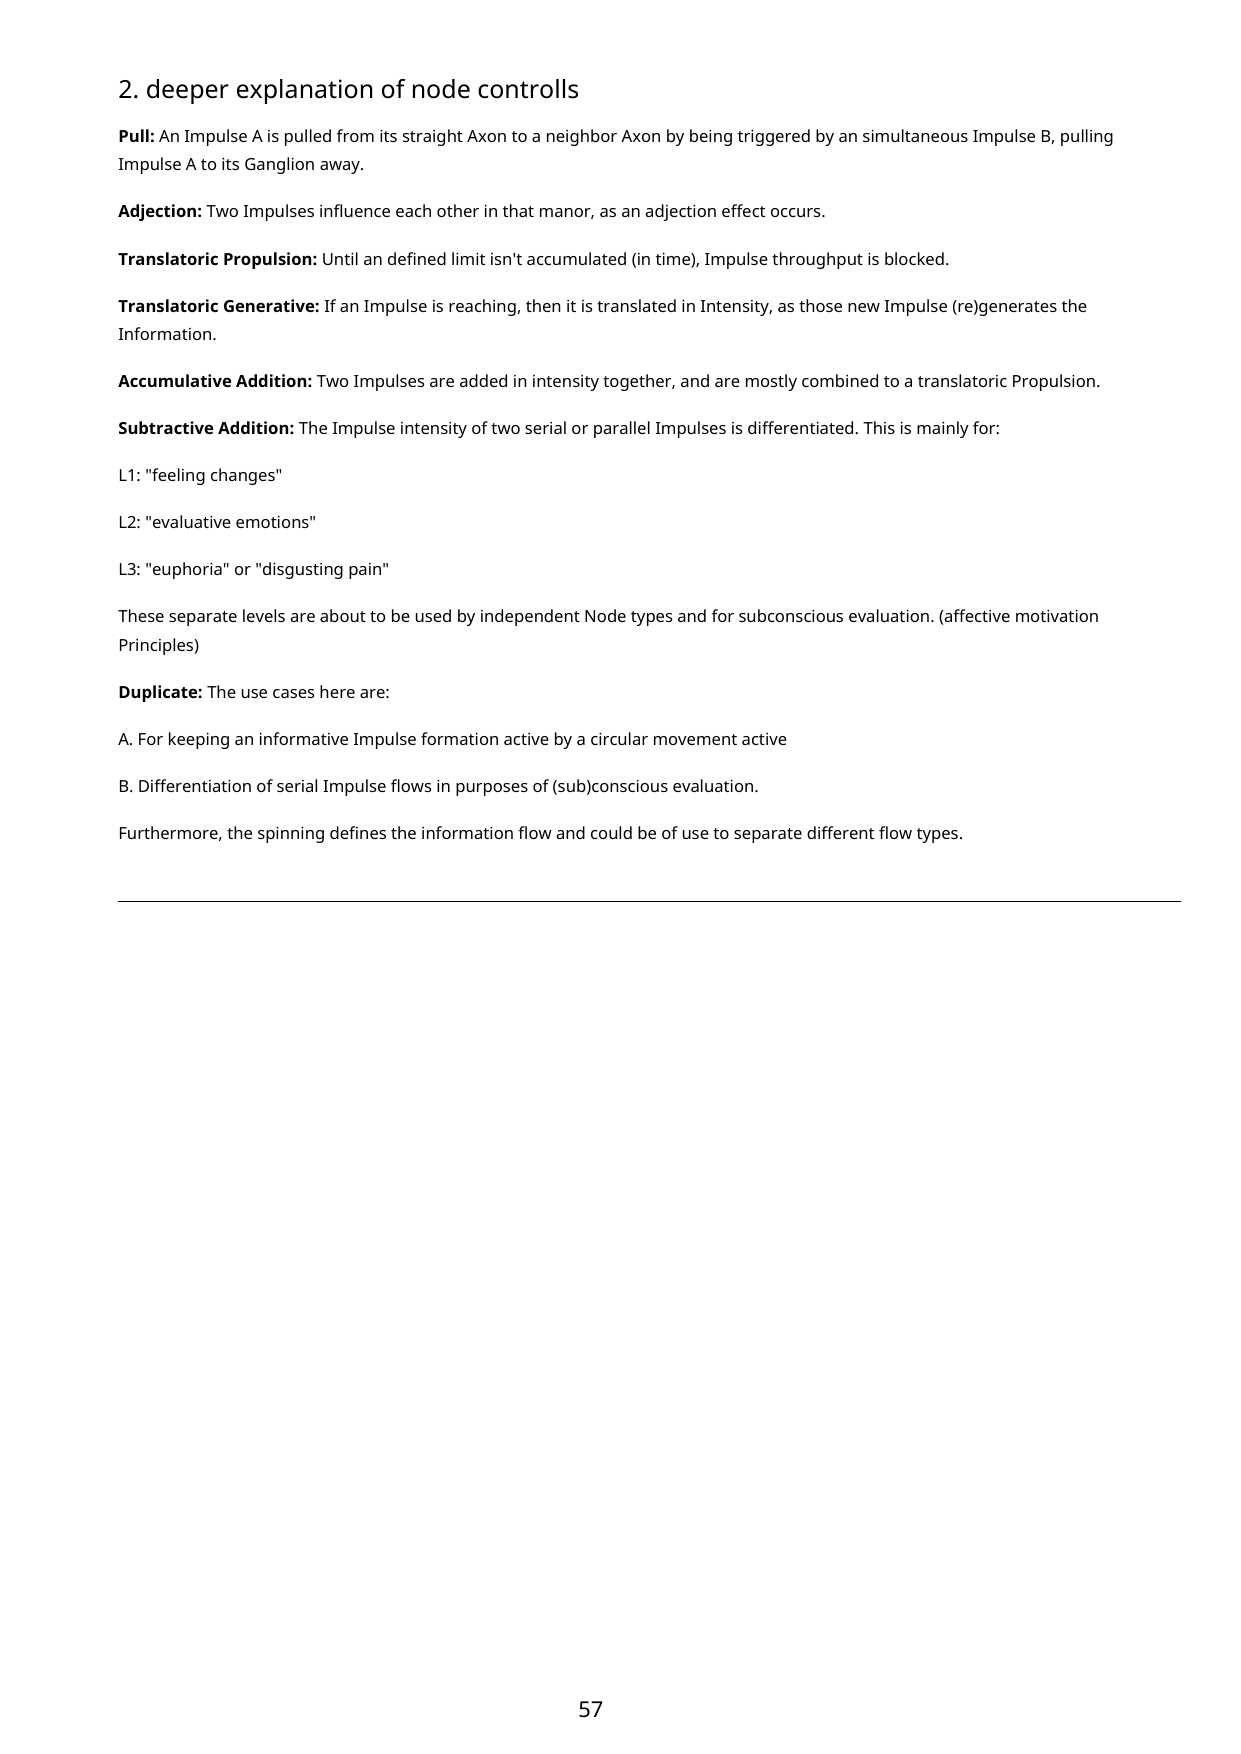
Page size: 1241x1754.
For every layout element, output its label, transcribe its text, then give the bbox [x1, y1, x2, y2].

text Translatoric Generative: If an Impulse is reaching, then it is translated in Intensity, as those new Impulse (re)generates the Information. [118, 294, 1181, 345]
subtitle L3: "euphoria" or "disgusting pain" [118, 558, 1181, 581]
subtitle Furthermore, the spinning defines the information flow and could be of use to separate different flow types. [118, 822, 1181, 844]
text Translatoric Propulsion: Until an defined limit isn't accumulated (in time), Impulse throughput is blocked. [118, 247, 1181, 270]
subtitle A. For keeping an informative Impulse formation active by a circular movement active [118, 728, 1181, 750]
text Accumulative Addition: Two Impulses are added in intensity together, and are mostly combined to a translatoric Propulsion. [118, 370, 1181, 392]
subtitle Duplicate: The use cases here are: [118, 681, 1181, 703]
text Subtractive Addition: The Impulse intensity of two serial or parallel Impulses is differentiated. This is mainly for: [118, 417, 1181, 439]
text Adjection: Two Impulses influence each other in that manor, as an adjection effect occurs. [118, 200, 1181, 223]
subtitle These separate levels are about to be used by independent Node types and for subconscious evaluation. (affective motivation Principles) [118, 605, 1181, 656]
subtitle L2: "evaluative emotions" [118, 511, 1181, 534]
subtitle B. Differentiation of serial Impulse flows in purposes of (sub)conscious evaluation. [118, 775, 1181, 797]
text Pull: An Impulse A is pulled from its straight Axon to a neighbor Axon by being triggered by an simultaneous Impulse B, pulling Impulse A to its Ganglion away. [118, 125, 1181, 176]
subtitle 2. deeper explanation of node controlls [118, 72, 1181, 106]
subtitle L1: "feeling changes" [118, 464, 1181, 487]
